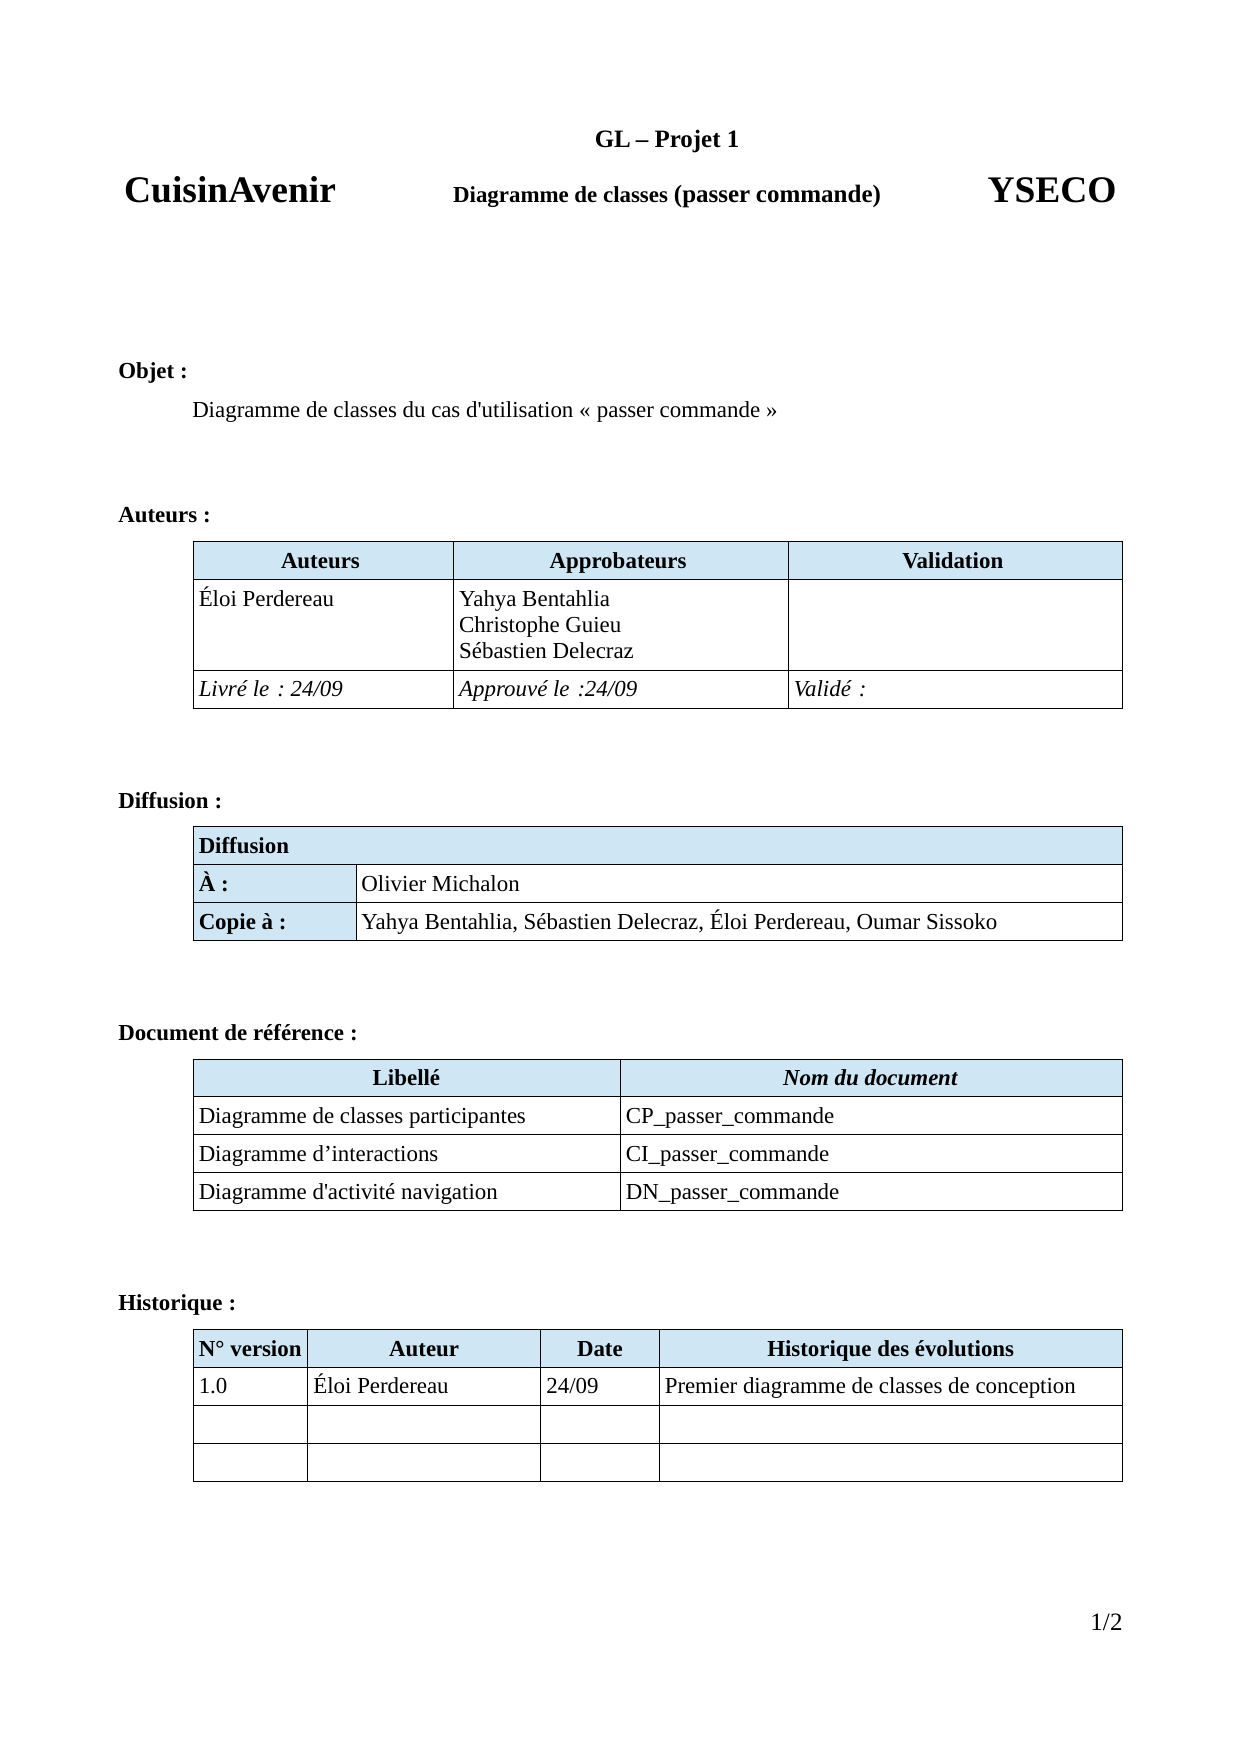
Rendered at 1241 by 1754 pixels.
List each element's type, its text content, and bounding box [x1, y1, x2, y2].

table_header Date [541, 1330, 659, 1367]
table_cell Livré le : 24/09 [194, 671, 453, 707]
table_cell [194, 1444, 307, 1481]
table_cell Yahya Bentahlia, Sébastien Delecraz, Éloi Perdereau, Oumar Sissoko [357, 903, 1122, 940]
table_header Validation [789, 542, 1122, 579]
table_cell 24/09 [541, 1368, 659, 1405]
text Historique : [118, 1289, 1122, 1316]
table_cell [541, 1444, 659, 1481]
table_cell [308, 1444, 540, 1481]
table_cell Premier diagramme de classes de conception [660, 1368, 1122, 1405]
table_header Auteurs [194, 542, 453, 579]
table_cell Validé : [789, 671, 1122, 707]
table_cell 1.0 [194, 1368, 307, 1405]
table_cell Diagramme de classes participantes [194, 1097, 620, 1134]
table_header Auteur [308, 1330, 540, 1367]
table_header Historique des évolutions [660, 1330, 1122, 1367]
table_cell [660, 1444, 1122, 1481]
text Diffusion : [118, 787, 1122, 813]
table_cell CI_passer_commande [621, 1135, 1122, 1172]
table_cell Copie à : [194, 903, 356, 940]
table_cell CP_passer_commande [621, 1097, 1122, 1134]
table_header Libellé [194, 1060, 620, 1096]
table_cell [308, 1406, 540, 1443]
table_cell DN_passer_commande [621, 1173, 1122, 1210]
table_cell [660, 1406, 1122, 1443]
table_header N° version [194, 1330, 307, 1367]
table_header Nom du document [621, 1060, 1122, 1096]
table_cell [194, 1406, 307, 1443]
table_cell À : [194, 865, 356, 902]
table_cell Diagramme d’interactions [194, 1135, 620, 1172]
text Diagramme de classes du cas d'utilisation « passer commande » [118, 396, 1122, 422]
table_cell Yahya Bentahlia Christophe Guieu Sébastien Delecraz [454, 580, 788, 669]
text Document de référence : [118, 1019, 1122, 1045]
table_cell Diagramme d'activité navigation [194, 1173, 620, 1210]
text Objet : [118, 357, 1122, 383]
table_cell Éloi Perdereau [308, 1368, 540, 1405]
table_cell Éloi Perdereau [194, 580, 453, 669]
text Auteurs : [118, 502, 1122, 528]
table_cell [789, 580, 1122, 669]
table_cell Olivier Michalon [357, 865, 1122, 902]
table_header Diffusion [194, 827, 1122, 864]
table_cell Approuvé le :24/09 [454, 671, 788, 707]
table_cell [541, 1406, 659, 1443]
table_header Approbateurs [454, 542, 788, 579]
